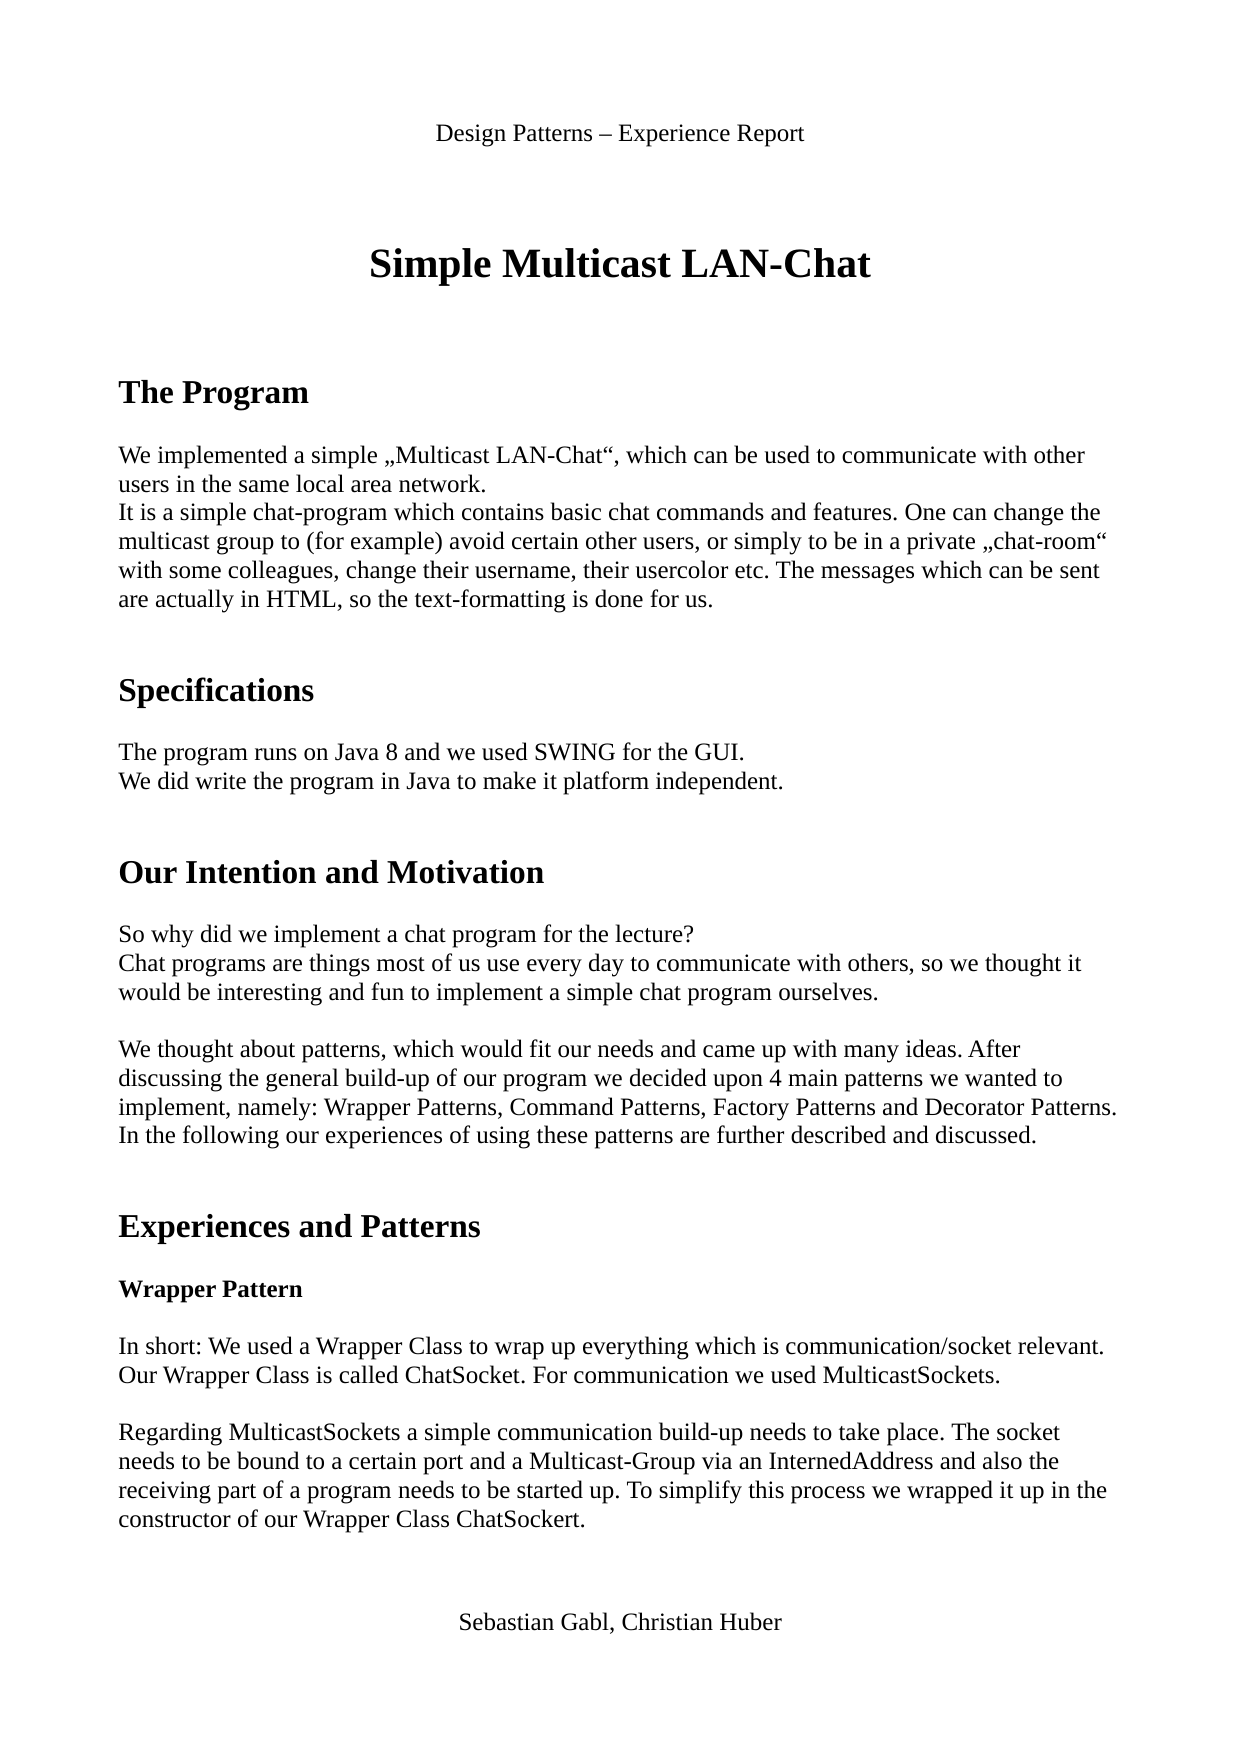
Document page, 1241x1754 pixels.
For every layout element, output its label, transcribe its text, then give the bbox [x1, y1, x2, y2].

text Regarding MulticastSockets a simple communication build-up needs to take place. The socket needs to be bound to a certain port and a Multicast-Group via an InternedAddress and also the receiving part of a program needs to be started up. To simplify this process we wrapped it up in the constructor of our Wrapper Class ChatSockert. [118, 1417, 1122, 1532]
text Our Wrapper Class is called ChatSocket. For communication we used MulticastSockets. [118, 1360, 1122, 1389]
text Wrapper Pattern [118, 1274, 1122, 1302]
text We did write the program in Java to make it platform independent. [118, 766, 1122, 794]
text So why did we implement a chat program for the lecture? [118, 919, 1122, 948]
text The program runs on Java 8 and we used SWING for the GUI. [118, 737, 1122, 766]
text We implemented a simple „Multicast LAN-Chat“, which can be used to communicate with other users in the same local area network. [118, 440, 1122, 497]
text Chat programs are things most of us use every day to communicate with others, so we thought it would be interesting and fun to implement a simple chat program ourselves. [118, 948, 1122, 1005]
text Simple Multicast LAN-Chat [118, 239, 1122, 287]
text The Program [118, 373, 1122, 411]
text Specifications [118, 670, 1122, 708]
text In short: We used a Wrapper Class to wrap up everything which is communication/socket relevant. [118, 1331, 1122, 1360]
text Our Intention and Motivation [118, 852, 1122, 890]
text It is a simple chat-program which contains basic chat commands and features. One can change the multicast group to (for example) avoid certain other users, or simply to be in a private „chat-room“ with some colleagues, change their username, their usercolor etc. The messages which can be sent are actually in HTML, so the text-formatting is done for us. [118, 497, 1122, 612]
text Experiences and Patterns [118, 1207, 1122, 1245]
text We thought about patterns, which would fit our needs and came up with many ideas. After discussing the general build-up of our program we decided upon 4 main patterns we wanted to implement, namely: Wrapper Patterns, Command Patterns, Factory Patterns and Decorator Patterns. In the following our experiences of using these patterns are further described and discussed. [118, 1034, 1122, 1149]
